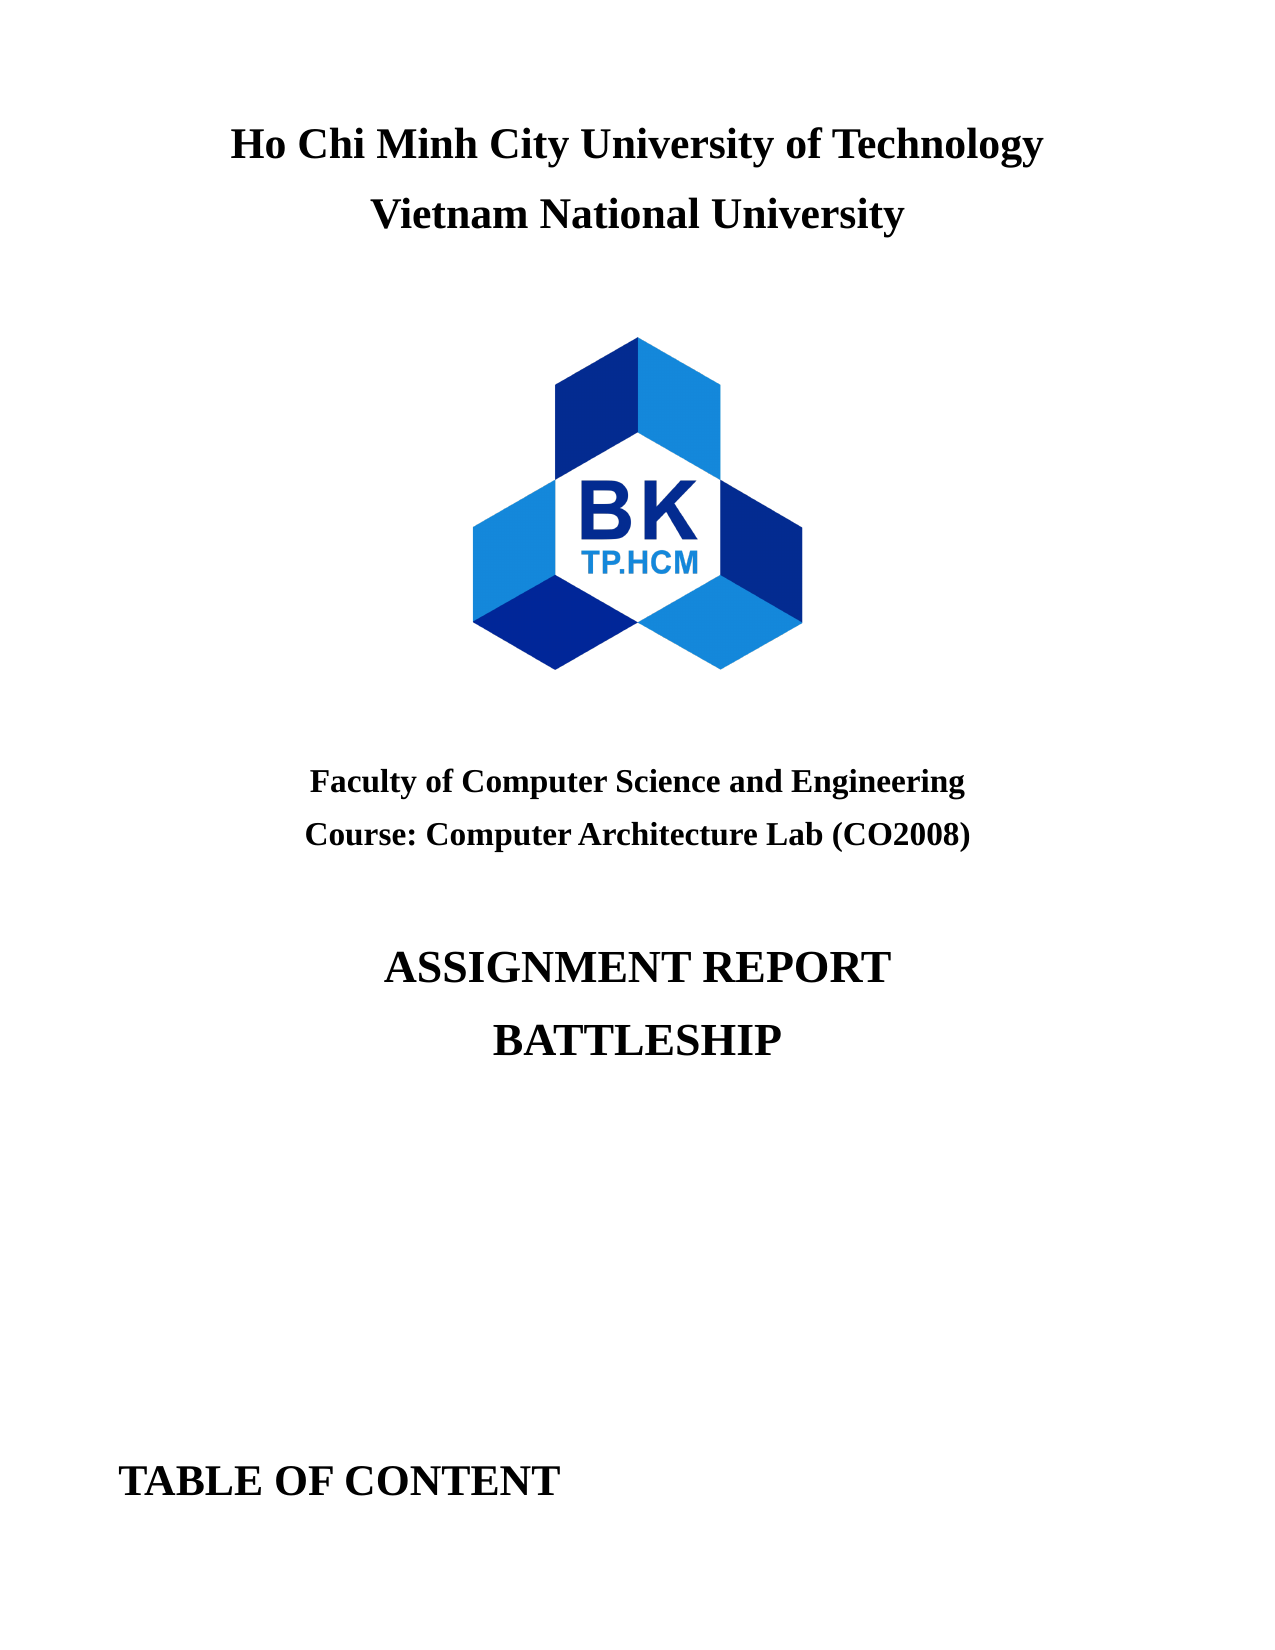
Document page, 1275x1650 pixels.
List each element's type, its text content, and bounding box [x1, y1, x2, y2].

text ASSIGNMENT REPORT [118, 940, 1157, 993]
text TABLE OF CONTENT [118, 1454, 1157, 1504]
text Vietnam National University [118, 187, 1157, 238]
text Course: Computer Architecture Lab (CO2008) [118, 814, 1157, 853]
text BATTLESHIP [118, 1013, 1157, 1065]
text Faculty of Computer Science and Engineering [118, 762, 1157, 800]
picture [472, 337, 803, 670]
text Ho Chi Minh City University of Technology [118, 118, 1157, 168]
